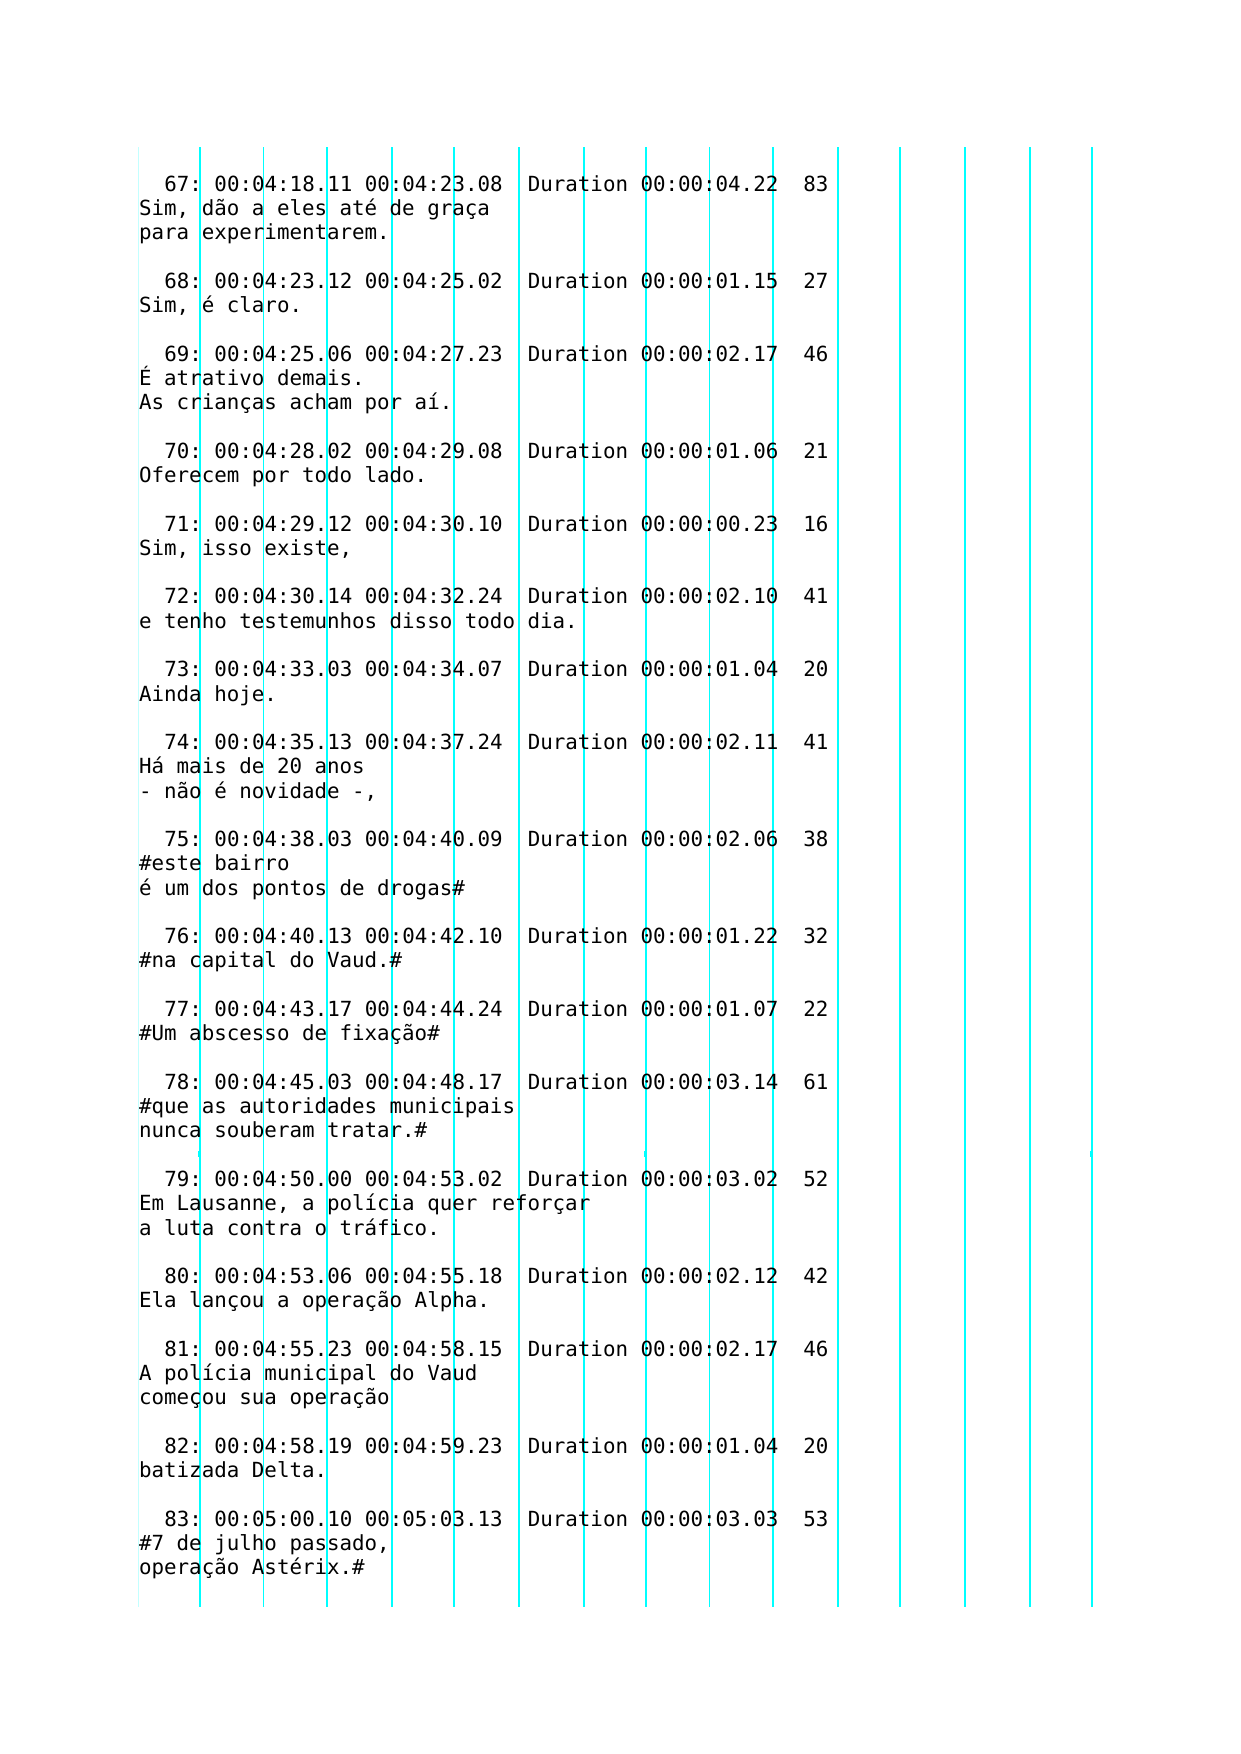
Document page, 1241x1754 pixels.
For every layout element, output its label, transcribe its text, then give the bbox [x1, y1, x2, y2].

text #este bairro [139, 851, 1101, 876]
text é um dos pontos de drogas# [139, 876, 1101, 900]
text Sim, é claro. [139, 293, 1101, 317]
text 80: 00:04:53.06 00:04:55.18 Duration 00:00:02.12 42 [139, 1264, 1101, 1288]
text 81: 00:04:55.23 00:04:58.15 Duration 00:00:02.17 46 [139, 1337, 1101, 1361]
text 75: 00:04:38.03 00:04:40.09 Duration 00:00:02.06 38 [139, 827, 1101, 851]
text 76: 00:04:40.13 00:04:42.10 Duration 00:00:01.22 32 [139, 924, 1101, 948]
text para experimentarem. [139, 220, 1101, 245]
text #na capital do Vaud.# [139, 948, 1101, 973]
text começou sua operação [139, 1385, 1101, 1410]
text #7 de julho passado, [139, 1531, 1101, 1555]
text A polícia municipal do Vaud [139, 1361, 1101, 1385]
text Ela lançou a operação Alpha. [139, 1288, 1101, 1313]
text 74: 00:04:35.13 00:04:37.24 Duration 00:00:02.11 41 [139, 730, 1101, 754]
text batizada Delta. [139, 1458, 1101, 1482]
text Sim, isso existe, [139, 536, 1101, 560]
text Em Lausanne, a polícia quer reforçar [139, 1191, 1101, 1216]
text nunca souberam tratar.# [139, 1118, 1101, 1143]
text 72: 00:04:30.14 00:04:32.24 Duration 00:00:02.10 41 [139, 584, 1101, 609]
text operação Astérix.# [139, 1555, 1101, 1579]
text Há mais de 20 anos [139, 754, 1101, 779]
text #Um abscesso de fixação# [139, 1021, 1101, 1046]
text 77: 00:04:43.17 00:04:44.24 Duration 00:00:01.07 22 [139, 997, 1101, 1021]
text a luta contra o tráfico. [139, 1216, 1101, 1240]
text Ainda hoje. [139, 682, 1101, 706]
text É atrativo demais. [139, 366, 1101, 390]
text e tenho testemunhos disso todo dia. [139, 609, 1101, 633]
text 69: 00:04:25.06 00:04:27.23 Duration 00:00:02.17 46 [139, 342, 1101, 366]
text Oferecem por todo lado. [139, 463, 1101, 487]
text 78: 00:04:45.03 00:04:48.17 Duration 00:00:03.14 61 [139, 1070, 1101, 1094]
picture [138, 147, 1102, 1607]
text 82: 00:04:58.19 00:04:59.23 Duration 00:00:01.04 20 [139, 1434, 1101, 1458]
text - não é novidade -, [139, 779, 1101, 803]
text As crianças acham por aí. [139, 390, 1101, 414]
text 79: 00:04:50.00 00:04:53.02 Duration 00:00:03.02 52 [139, 1167, 1101, 1191]
text Sim, dão a eles até de graça [139, 196, 1101, 220]
text 67: 00:04:18.11 00:04:23.08 Duration 00:00:04.22 83 [139, 172, 1101, 196]
text 73: 00:04:33.03 00:04:34.07 Duration 00:00:01.04 20 [139, 657, 1101, 682]
text 70: 00:04:28.02 00:04:29.08 Duration 00:00:01.06 21 [139, 439, 1101, 463]
text 83: 00:05:00.10 00:05:03.13 Duration 00:00:03.03 53 [139, 1507, 1101, 1531]
text #que as autoridades municipais [139, 1094, 1101, 1118]
text 71: 00:04:29.12 00:04:30.10 Duration 00:00:00.23 16 [139, 512, 1101, 536]
text 68: 00:04:23.12 00:04:25.02 Duration 00:00:01.15 27 [139, 269, 1101, 293]
